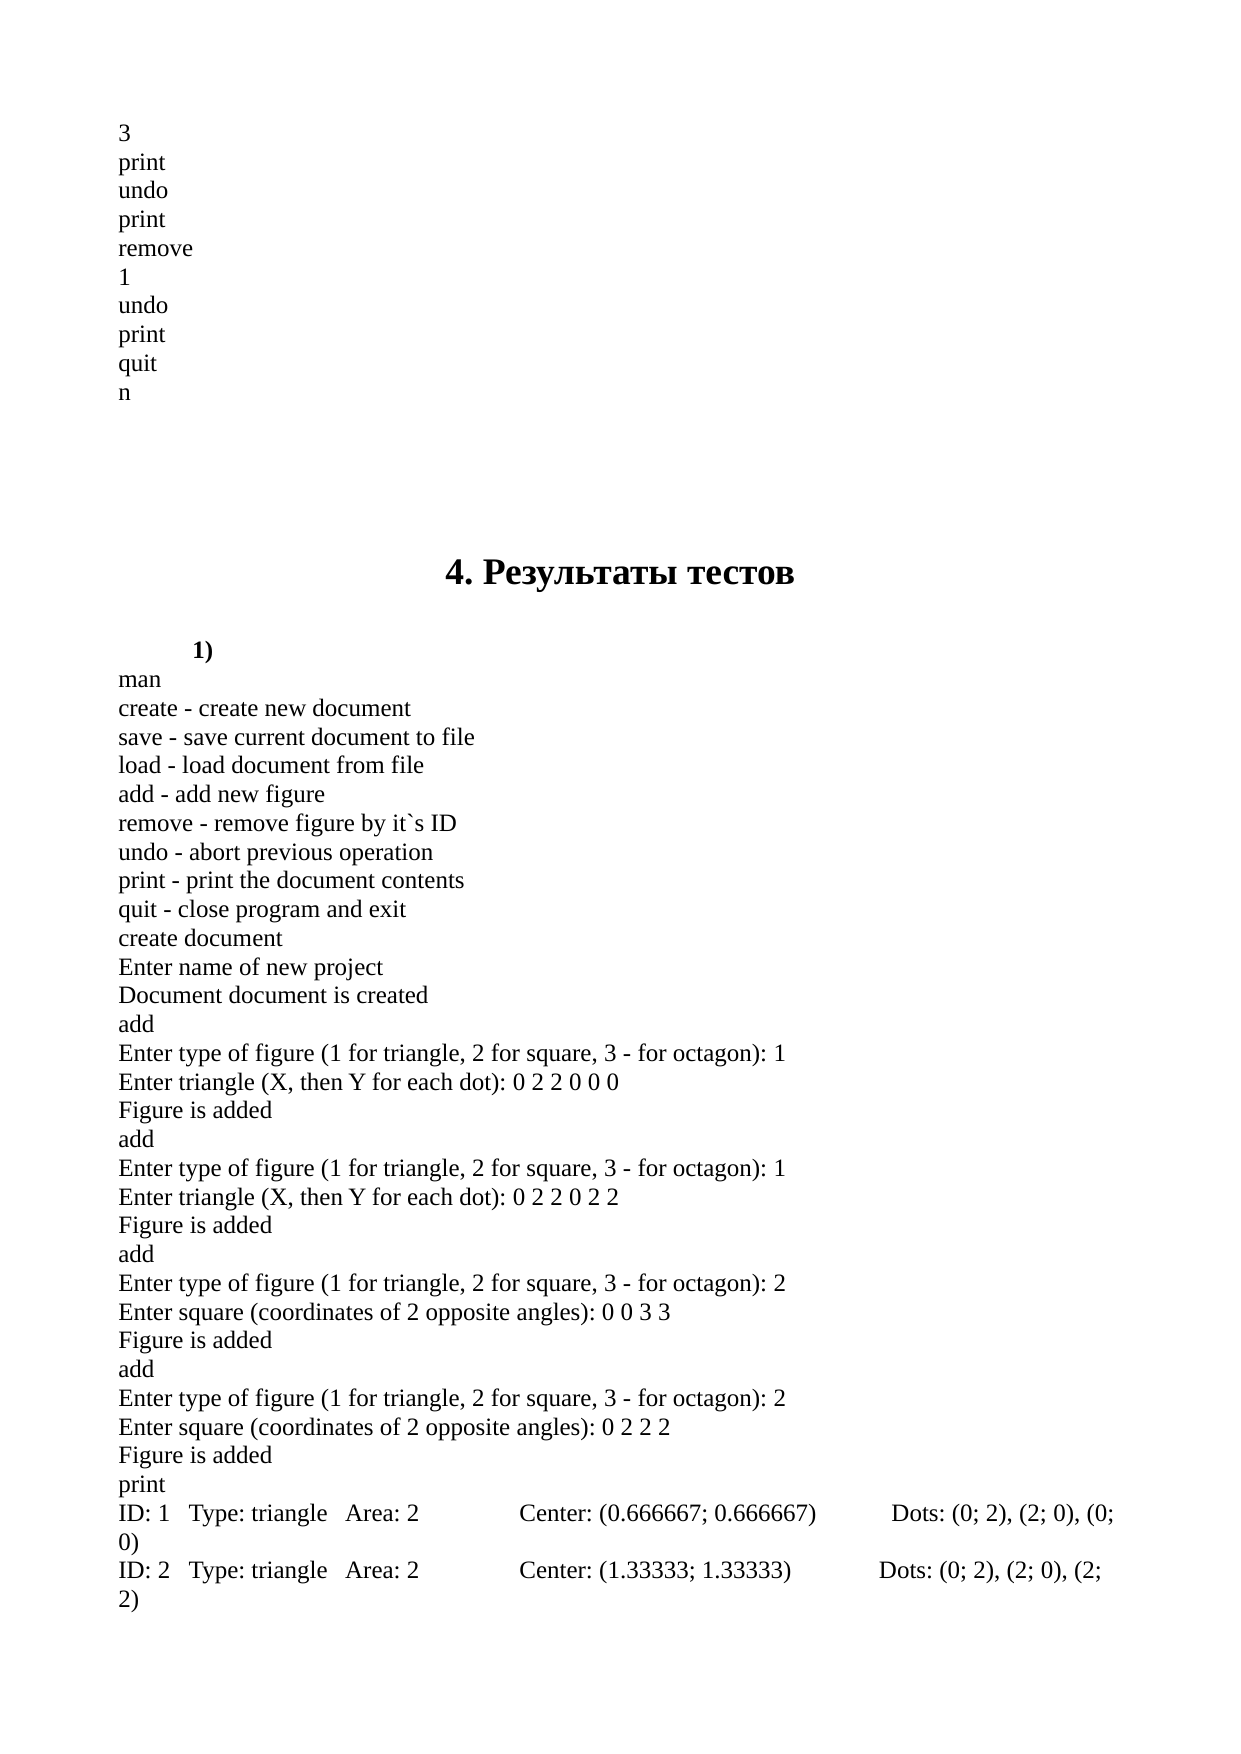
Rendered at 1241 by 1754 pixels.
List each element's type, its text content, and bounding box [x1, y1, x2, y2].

text add [118, 1239, 1122, 1268]
text Enter name of new project [118, 952, 1122, 981]
text Enter type of figure (1 for triangle, 2 for square, 3 - for octagon): 1 [118, 1038, 1122, 1067]
text Enter square (coordinates of 2 opposite angles): 0 0 3 3 [118, 1297, 1122, 1326]
text 1 [118, 262, 1122, 291]
text Document document is created [118, 981, 1122, 1009]
text Figure is added [118, 1441, 1122, 1469]
text remove - remove figure by it`s ID [118, 808, 1122, 837]
text 4. Результаты тестов [118, 549, 1122, 592]
text Figure is added [118, 1211, 1122, 1239]
text man [118, 664, 1122, 693]
text create document [118, 923, 1122, 952]
text remove [118, 233, 1122, 262]
text Enter triangle (X, then Y for each dot): 0 2 2 0 0 0 [118, 1067, 1122, 1096]
text ID: 1 Type: triangle Area: 2 Center: (0.666667; 0.666667) Dots: (0; 2), (2; 0), (0; 0) [118, 1498, 1122, 1556]
text Enter square (coordinates of 2 opposite angles): 0 2 2 2 [118, 1412, 1122, 1441]
text undo [118, 291, 1122, 319]
text Figure is added [118, 1326, 1122, 1354]
text quit [118, 348, 1122, 377]
text 1) [118, 636, 1122, 664]
text print [118, 204, 1122, 233]
text add [118, 1354, 1122, 1383]
text Enter type of figure (1 for triangle, 2 for square, 3 - for octagon): 2 [118, 1268, 1122, 1297]
text quit - close program and exit [118, 894, 1122, 923]
text add - add new figure [118, 779, 1122, 808]
text print [118, 147, 1122, 176]
text print [118, 1469, 1122, 1498]
text add [118, 1009, 1122, 1038]
text 3 [118, 118, 1122, 147]
text Enter type of figure (1 for triangle, 2 for square, 3 - for octagon): 1 [118, 1153, 1122, 1182]
text Enter triangle (X, then Y for each dot): 0 2 2 0 2 2 [118, 1182, 1122, 1211]
text undo - abort previous operation [118, 837, 1122, 866]
text load - load document from file [118, 751, 1122, 779]
text undo [118, 176, 1122, 204]
text Enter type of figure (1 for triangle, 2 for square, 3 - for octagon): 2 [118, 1383, 1122, 1412]
text save - save current document to file [118, 722, 1122, 751]
text n [118, 377, 1122, 406]
text print [118, 319, 1122, 348]
text ID: 2 Type: triangle Area: 2 Center: (1.33333; 1.33333) Dots: (0; 2), (2; 0), (2; 2) [118, 1556, 1122, 1613]
text Figure is added [118, 1096, 1122, 1124]
text add [118, 1124, 1122, 1153]
text create - create new document [118, 693, 1122, 722]
text print - print the document contents [118, 866, 1122, 894]
